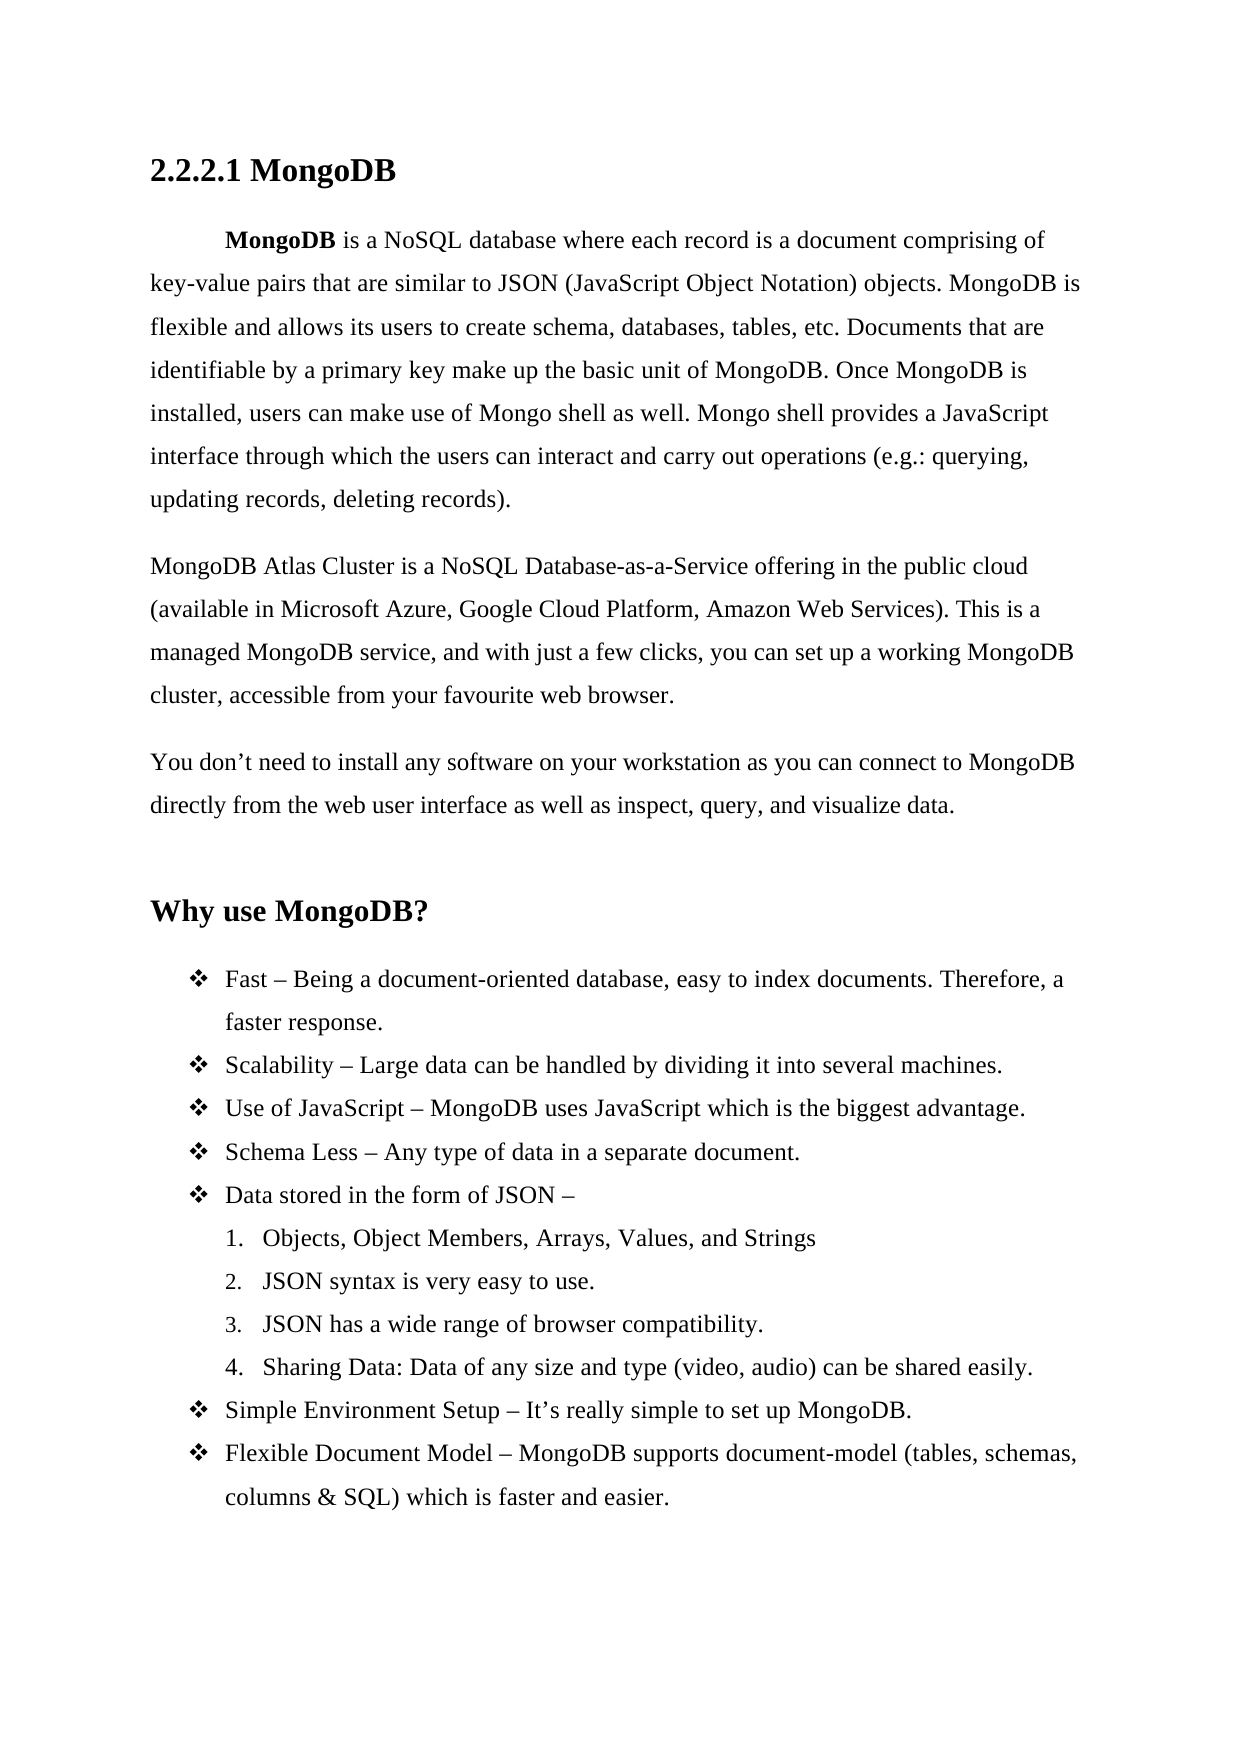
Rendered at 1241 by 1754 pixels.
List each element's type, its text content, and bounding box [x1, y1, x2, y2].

list Sharing Data: Data of any size and type (video, audio) can be shared easily. [225, 1352, 1090, 1381]
text MongoDB Atlas Cluster is a NoSQL Database-as-a-Service offering in the public cloud (available in Microsoft Azure, Google Cloud Platform, Amazon Web Services). This is a managed MongoDB service, and with just a few clicks, you can set up a working MongoDB cluster, accessible from your favourite web browser. [150, 551, 1090, 709]
text MongoDB is a NoSQL database where each record is a document comprising of key-value pairs that are similar to JSON (JavaScript Object Notation) objects. MongoDB is flexible and allows its users to create schema, databases, tables, etc. Documents that are identifiable by a primary key make up the basic unit of MongoDB. Once MongoDB is installed, users can make use of Mongo shell as well. Mongo shell provides a JavaScript interface through which the users can interact and carry out operations (e.g.: querying, updating records, deleting records). [150, 225, 1090, 513]
text Why use MongoDB? [150, 892, 1090, 928]
text 2.2.2.1 MongoDB [150, 150, 1090, 188]
list Scalability – Large data can be handled by dividing it into several machines. [187, 1050, 1090, 1079]
text You don’t need to install any software on your workstation as you can connect to MongoDB directly from the web user interface as well as inspect, query, and visualize data. [150, 747, 1090, 818]
list Data stored in the form of JSON – [187, 1180, 1090, 1208]
list Schema Less – Any type of data in a separate document. [187, 1137, 1090, 1165]
list JSON syntax is very easy to use. [225, 1266, 1090, 1295]
list JSON has a wide range of browser compatibility. [225, 1309, 1090, 1338]
list Flexible Document Model – MongoDB supports document-model (tables, schemas, columns & SQL) which is faster and easier. [187, 1438, 1090, 1510]
list Objects, Object Members, Arrays, Values, and Strings [225, 1223, 1090, 1252]
list Simple Environment Setup – It’s really simple to set up MongoDB. [187, 1395, 1090, 1424]
list Fast – Being a document-oriented database, easy to index documents. Therefore, a faster response. [187, 964, 1090, 1036]
list Use of JavaScript – MongoDB uses JavaScript which is the biggest advantage. [187, 1093, 1090, 1122]
